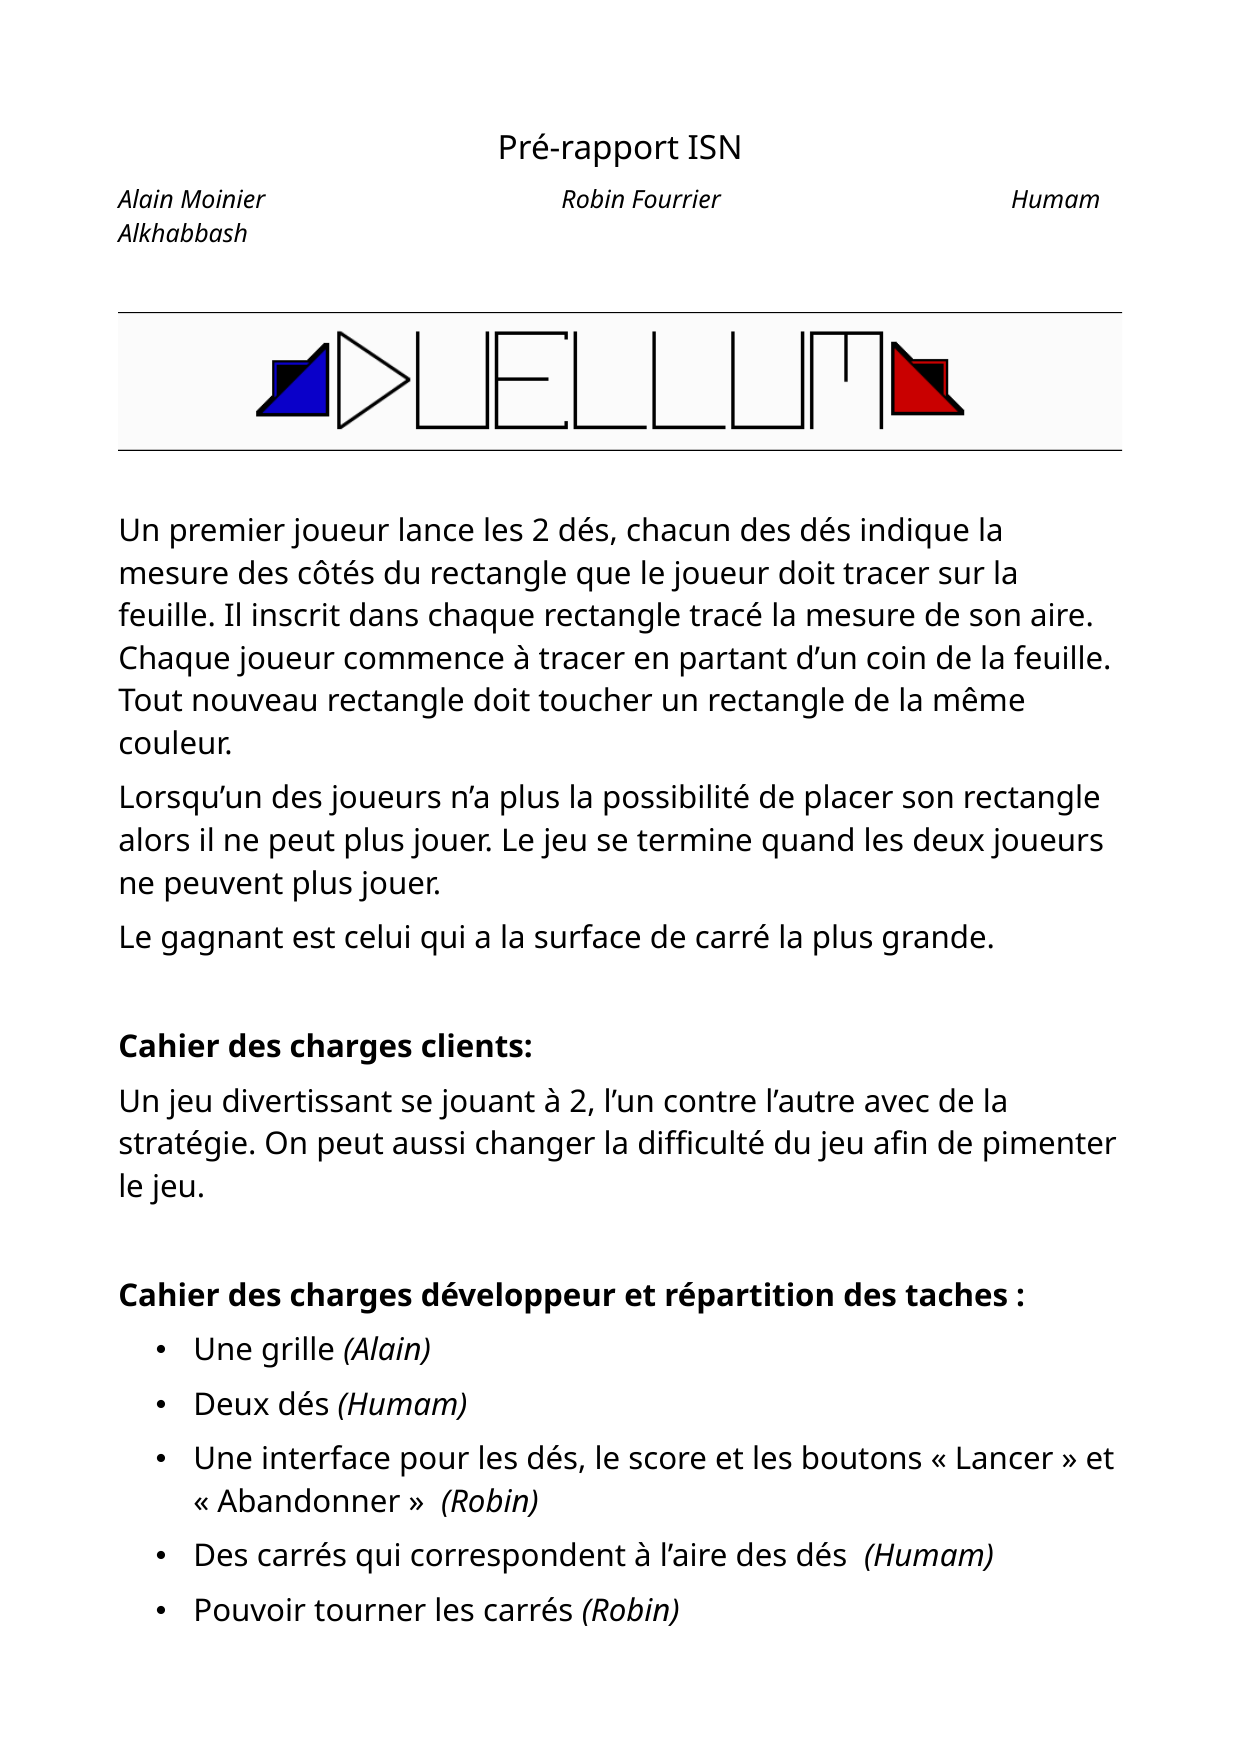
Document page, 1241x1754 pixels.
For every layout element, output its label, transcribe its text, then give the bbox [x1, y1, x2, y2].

text Pré-rapport ISN [118, 124, 1122, 169]
text Le gagnant est celui qui a la surface de carré la plus grande. [118, 915, 1122, 958]
text Un premier joueur lance les 2 dés, chacun des dés indique la mesure des côtés du rectangle que le joueur doit tracer sur la feuille. Il inscrit dans chaque rectangle tracé la mesure de son aire. Chaque joueur commence à tracer en partant d’un coin de la feuille. Tout nouveau rectangle doit toucher un rectangle de la même couleur. [118, 508, 1122, 764]
list Une interface pour les dés, le score et les boutons « Lancer » et « Abandonner » (Robin) [156, 1436, 1122, 1521]
picture [118, 312, 1123, 451]
list Pouvoir tourner les carrés (Robin) [156, 1588, 1122, 1630]
text Alain Moinier Robin Fourrier Humam Alkhabbash [118, 181, 1122, 249]
text Cahier des charges développeur et répartition des taches : [118, 1273, 1122, 1315]
list Une grille (Alain) [156, 1327, 1122, 1370]
list Deux dés (Humam) [156, 1382, 1122, 1424]
text Un jeu divertissant se jouant à 2, l’un contre l’autre avec de la stratégie. On peut aussi changer la difficulté du jeu afin de pimenter le jeu. [118, 1079, 1122, 1206]
list Des carrés qui correspondent à l’aire des dés (Humam) [156, 1533, 1122, 1576]
text Cahier des charges clients: [118, 1024, 1122, 1067]
text Lorsqu’un des joueurs n’a plus la possibilité de placer son rectangle alors il ne peut plus jouer. Le jeu se termine quand les deux joueurs ne peuvent plus jouer. [118, 776, 1122, 903]
